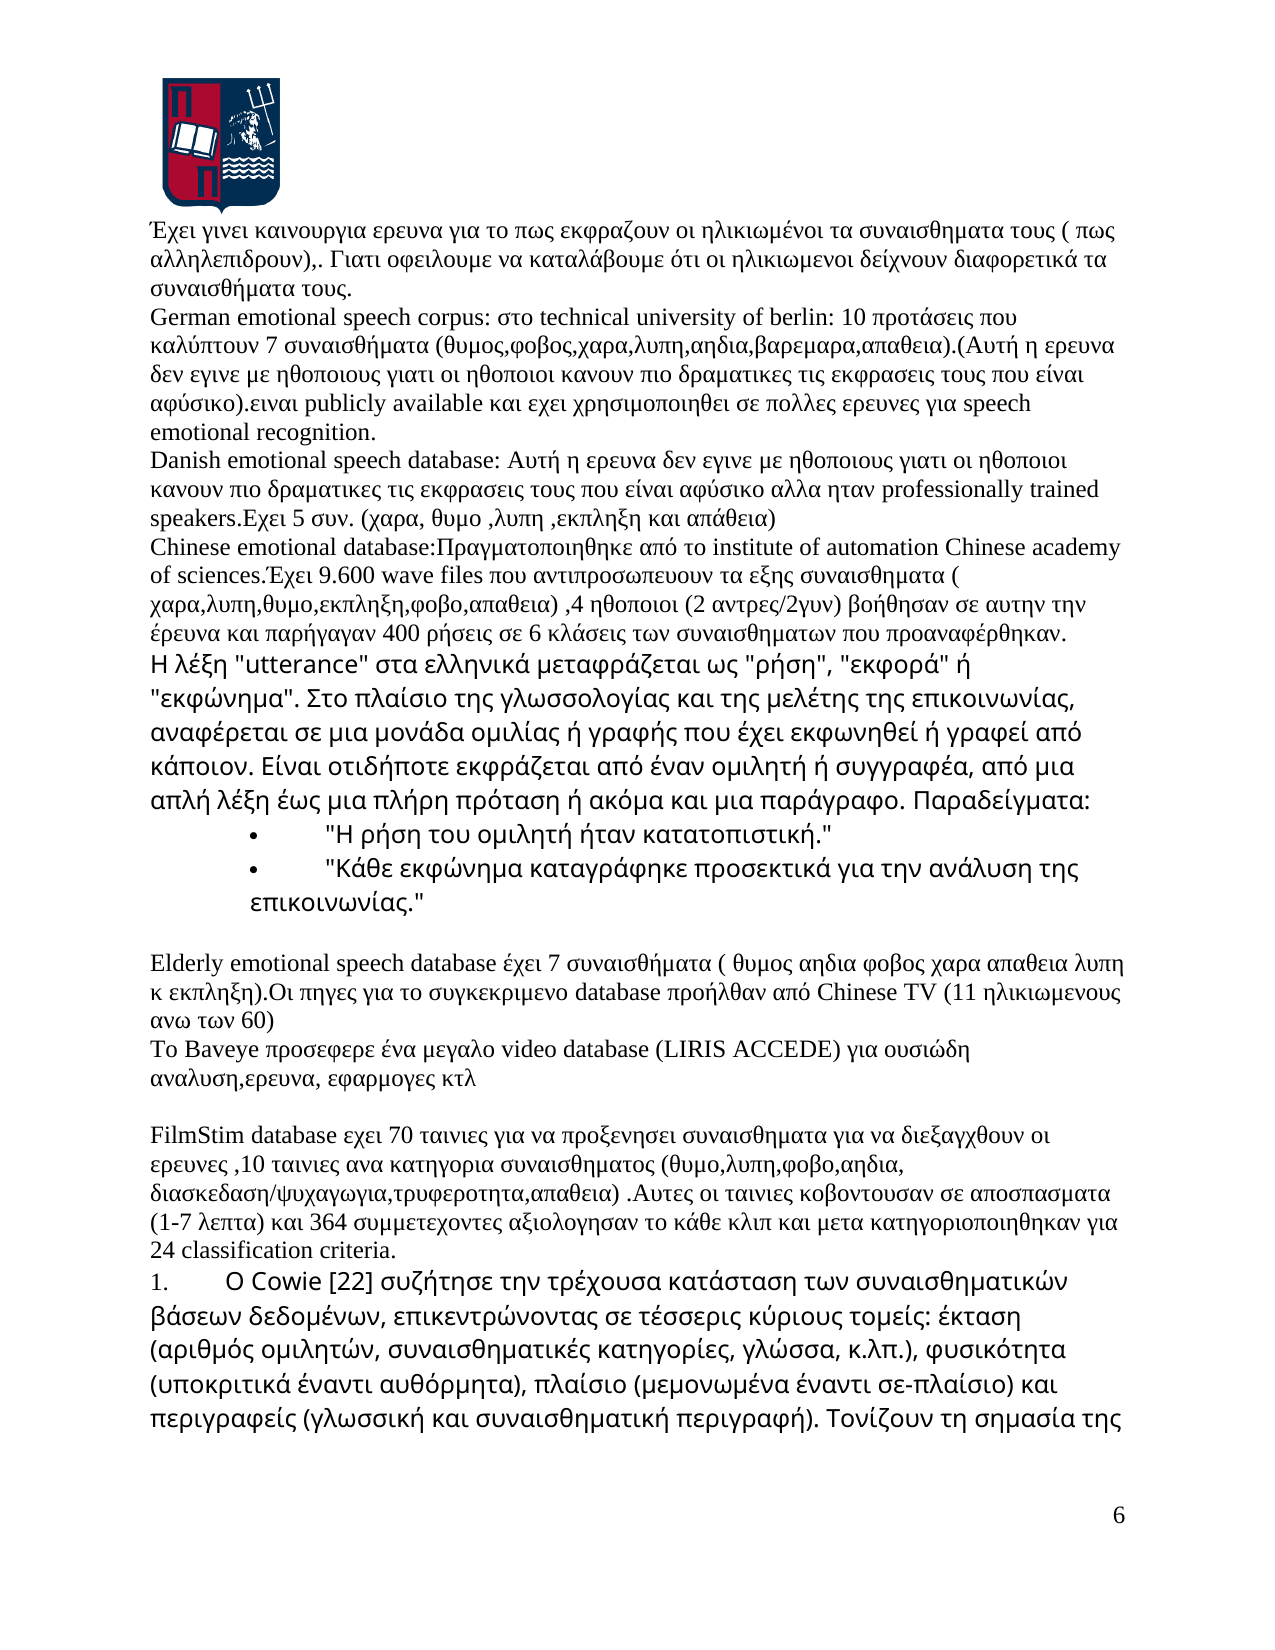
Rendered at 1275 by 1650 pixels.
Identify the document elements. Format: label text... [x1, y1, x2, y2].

text Το Baveye προσεφερε ένα μεγαλο video database (LIRIS ACCEDE) για ουσιώδη αναλυση,ερευνα, εφαρμογες κτλ [150, 1034, 1125, 1092]
text Elderly emotional speech database έχει 7 συναισθήματα ( θυμος αηδια φοβος χαρα απαθεια λυπη κ εκπληξη).Οι πηγες για το συγκεκριμενο database προήλθαν από Chinese TV (11 ηλικιωμενους ανω των 60) [150, 948, 1125, 1034]
list "Κάθε εκφώνημα καταγράφηκε προσεκτικά για την ανάλυση της επικοινωνίας." [250, 851, 1125, 919]
text Danish emotional speech database: Αυτή η ερευνα δεν εγινε με ηθοποιους γιατι οι ηθοποιοι κανουν πιο δραματικες τις εκφρασεις τους που είναι αφύσικο αλλα ηταν professionally trained speakers.Eχει 5 συν. (χαρα, θυμο ,λυπη ,εκπληξη και απάθεια) [150, 445, 1125, 532]
text Έχει γινει καινουργια ερευνα για το πως εκφραζουν οι ηλικιωμένοι τα συναισθηματα τους ( πως αλληλεπιδρουν),. Γιατι οφειλουμε να καταλάβουμε ότι οι ηλικιωμενοι δείχνουν διαφορετικά τα συναισθήματα τους. [150, 215, 1125, 302]
text Η λέξη "utterance" στα ελληνικά μεταφράζεται ως "ρήση", "εκφορά" ή "εκφώνημα". Στο πλαίσιο της γλωσσολογίας και της μελέτης της επικοινωνίας, αναφέρεται σε μια μονάδα ομιλίας ή γραφής που έχει εκφωνηθεί ή γραφεί από κάποιον. Είναι οτιδήποτε εκφράζεται από έναν ομιλητή ή συγγραφέα, από μια απλή λέξη έως μια πλήρη πρόταση ή ακόμα και μια παράγραφο. Παραδείγματα: [150, 647, 1125, 817]
text German emotional speech corpus: στο technical university of berlin: 10 προτάσεις που καλύπτουν 7 συναισθήματα (θυμος,φοβος,χαρα,λυπη,αηδια,βαρεμαρα,απαθεια).(Αυτή η ερευνα δεν εγινε με ηθοποιους γιατι οι ηθοποιοι κανουν πιο δραματικες τις εκφρασεις τους που είναι αφύσικο).ειναι publicly available και εχει χρησιμοποιηθει σε πολλες ερευνες για speech emotional recognition. [150, 302, 1125, 445]
text FilmStim database εχει 70 ταινιες για να προξενησει συναισθηματα για να διεξαγχθουν οι ερευνες ,10 ταινιες ανα κατηγορια συναισθηματος (θυμο,λυπη,φοβο,αηδια, διασκεδαση/ψυχαγωγια,τρυφεροτητα,απαθεια) .Αυτες οι ταινιες κοβοντουσαν σε αποσπασματα (1-7 λεπτα) και 364 συμμετεχοντες αξιολογησαν το κάθε κλιπ και μετα κατηγοριοποιηθηκαν για 24 classification criteria. [150, 1120, 1125, 1264]
text Chinese emotional database:Πραγματοποιηθηκε από το institute of automation Chinese academy of sciences.Έχει 9.600 wave files που αντιπροσωπευουν τα εξης συναισθηματα ( χαρα,λυπη,θυμο,εκπληξη,φοβο,απαθεια) ,4 ηθοποιοι (2 αντρες/2γυν) βοήθησαν σε αυτην την έρευνα και παρήγαγαν 400 ρήσεις σε 6 κλάσεις των συναισθηματων που προαναφέρθηκαν. [150, 532, 1125, 647]
list Ο Cowie [22] συζήτησε την τρέχουσα κατάσταση των συναισθηματικών βάσεων δεδομένων, επικεντρώνοντας σε τέσσερις κύριους τομείς: έκταση (αριθμός ομιλητών, συναισθηματικές κατηγορίες, γλώσσα, κ.λπ.), φυσικότητα (υποκριτικά έναντι αυθόρμητα), πλαίσιο (μεμονωμένα έναντι σε-πλαίσιο) και περιγραφείς (γλωσσική και συναισθηματική περιγραφή). Τονίζουν τη σημασία της [150, 1264, 1125, 1434]
list "Η ρήση του ομιλητή ήταν κατατοπιστική." [250, 817, 1125, 851]
